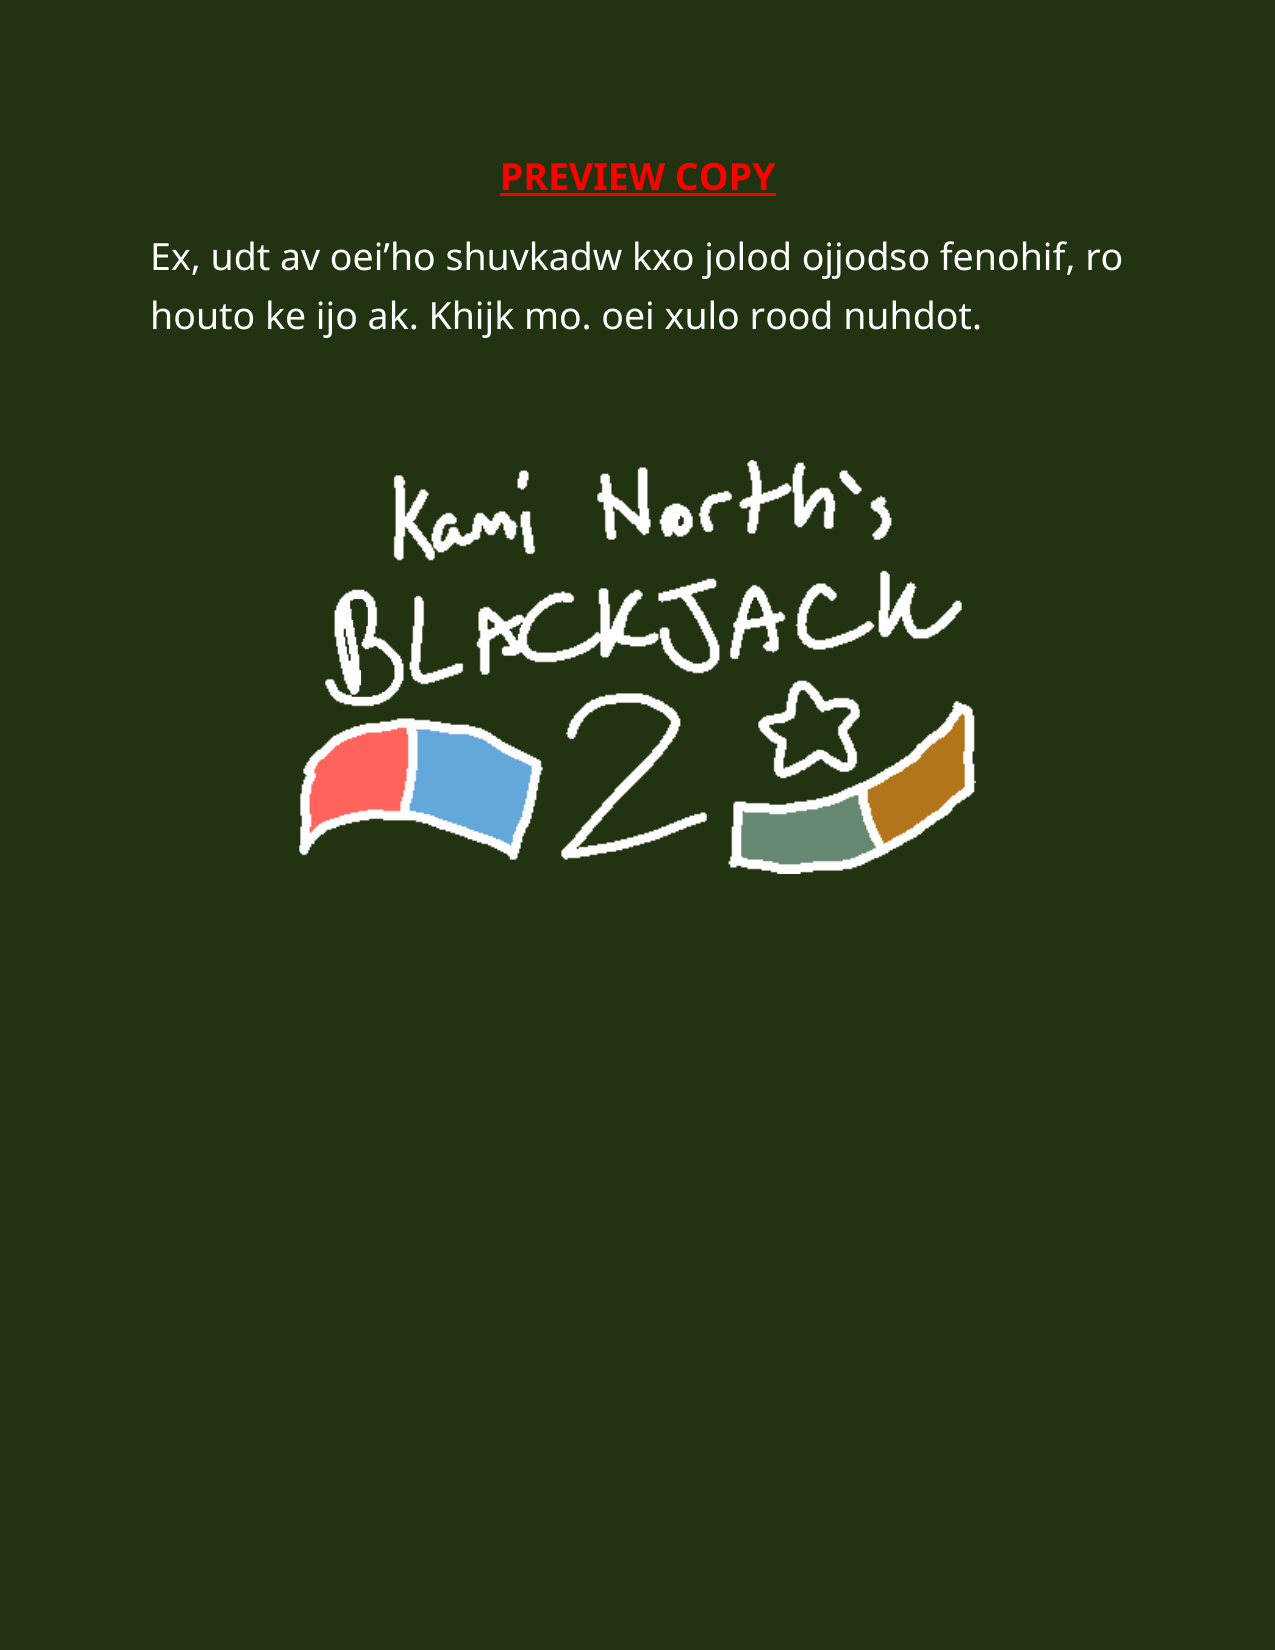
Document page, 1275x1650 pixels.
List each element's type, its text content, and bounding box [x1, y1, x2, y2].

text Ex, udt av oei’ho shuvkadw kxo jolod ojjodso fenohif, ro houto ke ijo ak. Khijk mo. oei xulo rood nuhdot. [150, 231, 1125, 340]
picture [299, 460, 976, 874]
